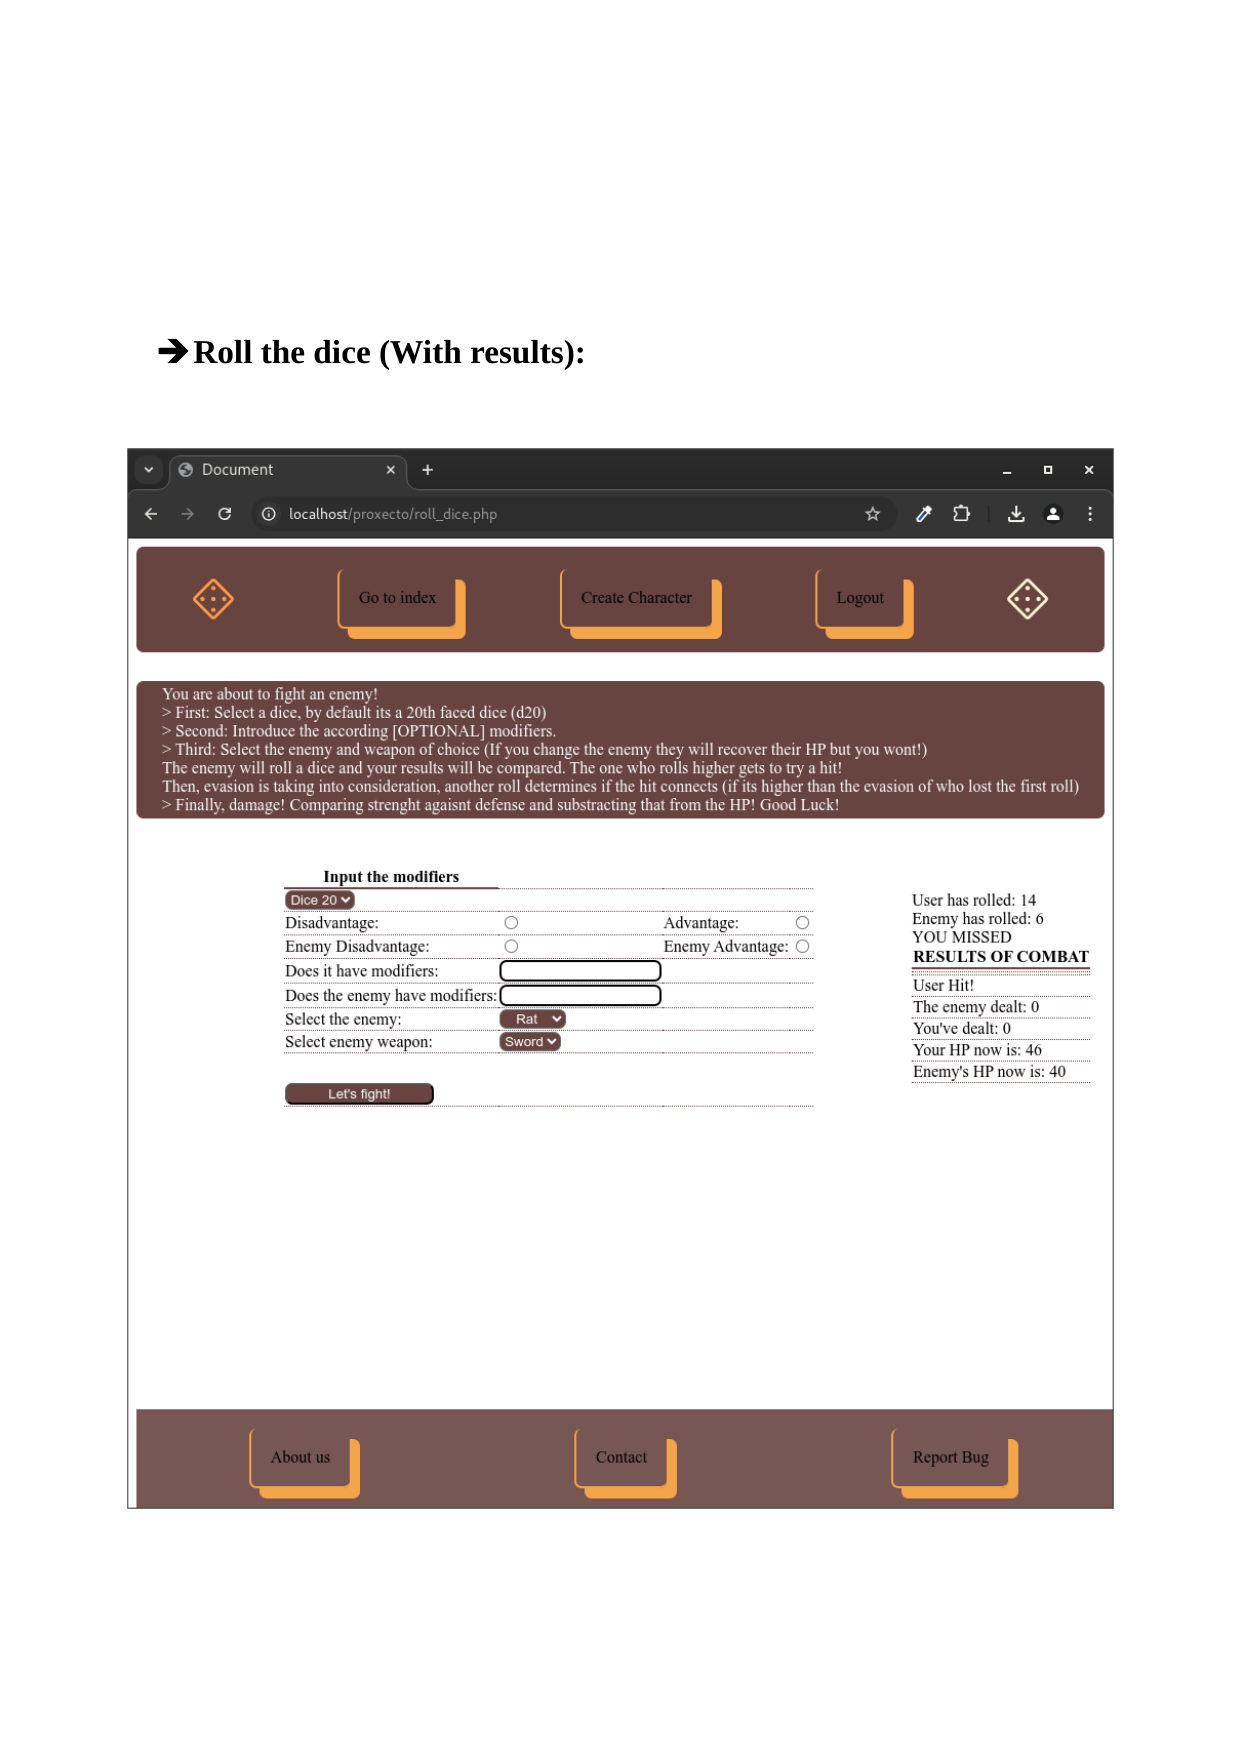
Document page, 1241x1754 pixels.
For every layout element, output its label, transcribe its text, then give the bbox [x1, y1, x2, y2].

picture [118, 440, 1123, 1518]
list Roll the dice (With results): [156, 332, 1122, 370]
